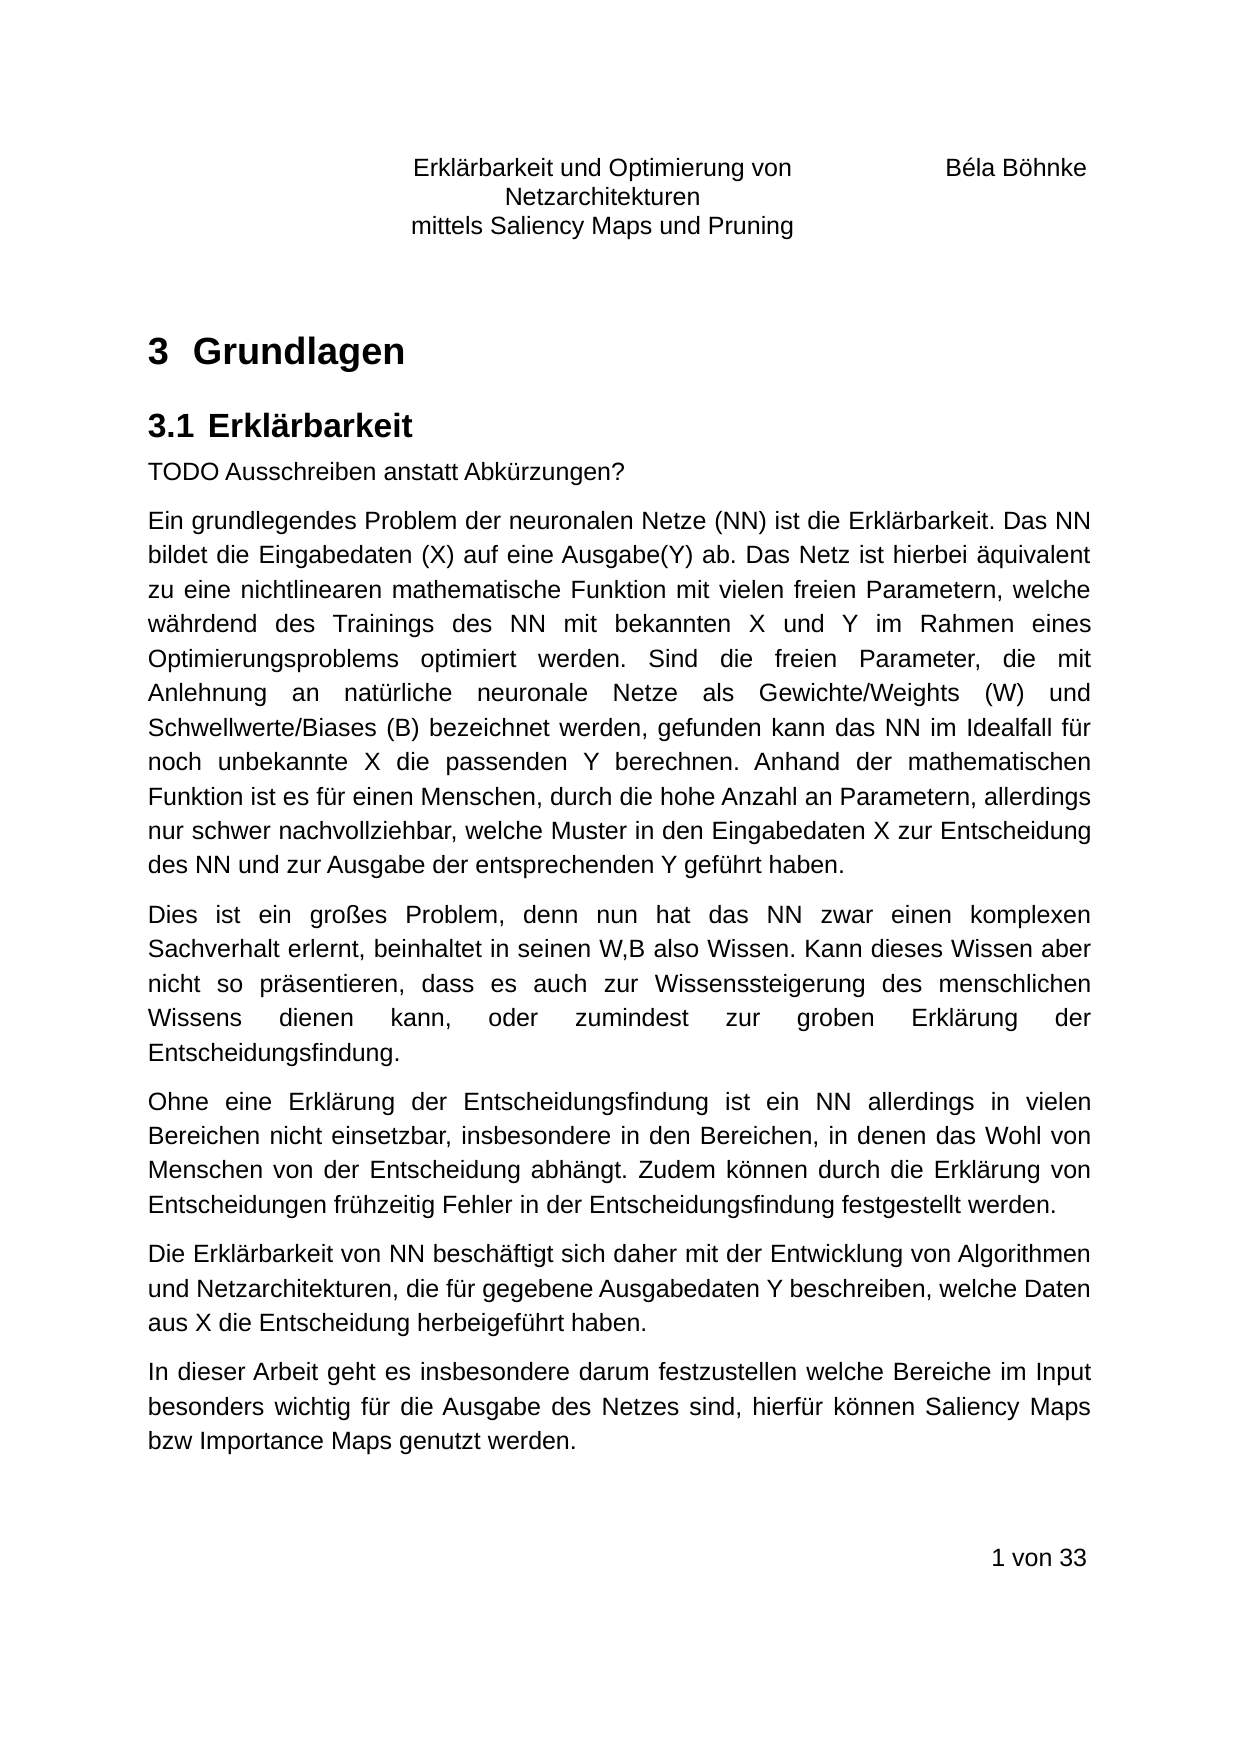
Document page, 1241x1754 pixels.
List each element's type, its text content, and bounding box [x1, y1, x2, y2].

text In dieser Arbeit geht es insbesondere darum festzustellen welche Bereiche im Input besonders wichtig für die Ausgabe des Netzes sind, hierfür können Saliency Maps bzw Importance Maps genutzt werden. [148, 1357, 1093, 1455]
text Ein grundlegendes Problem der neuronalen Netze (NN) ist die Erklärbarkeit. Das NN bildet die Eingabedaten (X) auf eine Ausgabe(Y) ab. Das Netz ist hierbei äquivalent zu eine nichtlinearen mathematische Funktion mit vielen freien Parametern, welche währdend des Trainings des NN mit bekannten X und Y im Rahmen eines Optimierungsproblems optimiert werden. Sind die freien Parameter, die mit Anlehnung an natürliche neuronale Netze als Gewichte/Weights (W) und Schwellwerte/Biases (B) bezeichnet werden, gefunden kann das NN im Idealfall für noch unbekannte X die passenden Y berechnen. Anhand der mathematischen Funktion ist es für einen Menschen, durch die hohe Anzahl an Parametern, allerdings nur schwer nachvollziehbar, welche Muster in den Eingabedaten X zur Entscheidung des NN und zur Ausgabe der entsprechenden Y geführt haben. [148, 506, 1093, 879]
text Die Erklärbarkeit von NN beschäftigt sich daher mit der Entwicklung von Algorithmen und Netzarchitekturen, die für gegebene Ausgabedaten Y beschreiben, welche Daten aus X die Entscheidung herbeigeführt haben. [148, 1239, 1093, 1337]
text Ohne eine Erklärung der Entscheidungsfindung ist ein NN allerdings in vielen Bereichen nicht einsetzbar, insbesondere in den Bereichen, in denen das Wohl von Menschen von der Entscheidung abhängt. Zudem können durch die Erklärung von Entscheidungen frühzeitig Fehler in der Entscheidungsfindung festgestellt werden. [148, 1087, 1093, 1219]
text TODO Ausschreiben anstatt Abkürzungen? [148, 457, 1093, 485]
subtitle Erklärbarkeit [148, 406, 1093, 444]
text Dies ist ein großes Problem, denn nun hat das NN zwar einen komplexen Sachverhalt erlernt, beinhaltet in seinen W,B also Wissen. Kann dieses Wissen aber nicht so präsentieren, dass es auch zur Wissenssteigerung des menschlichen Wissens dienen kann, oder zumindest zur groben Erklärung der Entscheidungsfindung. [148, 899, 1093, 1066]
subtitle Grundlagen [148, 328, 1093, 372]
